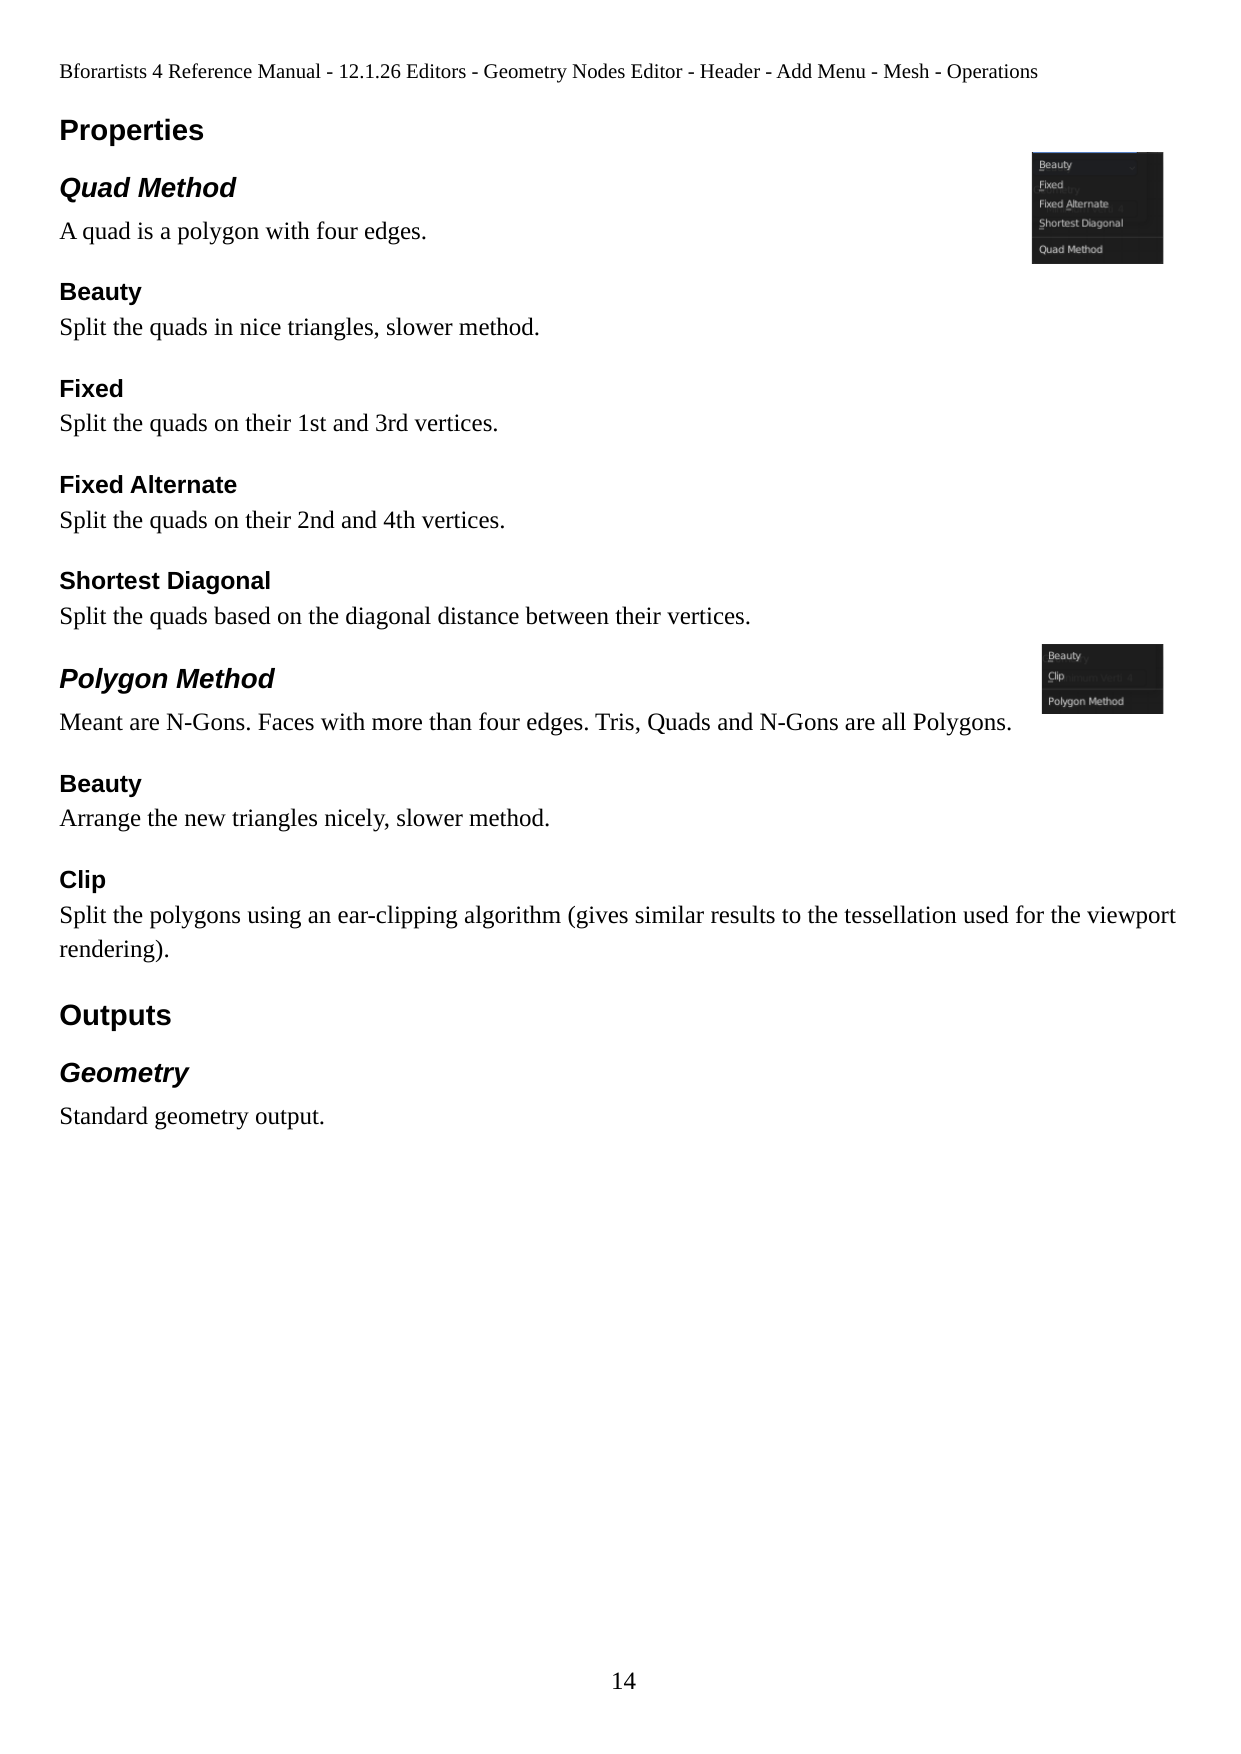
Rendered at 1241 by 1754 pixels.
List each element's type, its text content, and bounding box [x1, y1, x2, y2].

subtitle [1164, 171, 1181, 203]
subtitle Fixed [59, 374, 1181, 402]
subtitle Quad Method [59, 171, 1031, 203]
subtitle Outputs [59, 998, 1181, 1032]
subtitle Fixed Alternate [59, 470, 1181, 498]
subtitle Polygon Method [59, 663, 1041, 694]
subtitle [1164, 663, 1181, 694]
text Standard geometry output. [59, 1101, 1181, 1130]
subtitle Clip [59, 865, 1181, 893]
text Arrange the new triangles nicely, slower method. [59, 803, 1181, 832]
subtitle Shortest Diagonal [59, 566, 1181, 595]
text A quad is a polygon with four edges. [59, 216, 1031, 244]
picture [1031, 152, 1164, 264]
text Split the quads on their 1st and 3rd vertices. [59, 408, 1181, 437]
subtitle Geometry [59, 1057, 1181, 1088]
subtitle Beauty [59, 769, 1181, 797]
text Split the polygons using an ear-clipping algorithm (gives similar results to the tessellation used for the viewport rendering). [59, 900, 1181, 963]
picture [1041, 644, 1164, 714]
text Meant are N-Gons. Faces with more than four edges. Tris, Quads and N-Gons are all Polygons. [59, 707, 1181, 736]
subtitle Properties [59, 113, 1181, 146]
text Split the quads based on the diagonal distance between their vertices. [59, 601, 1181, 630]
text Split the quads in nice triangles, slower method. [59, 312, 1181, 341]
text Split the quads on their 2nd and 4th vertices. [59, 505, 1181, 533]
subtitle Beauty [59, 277, 1181, 306]
